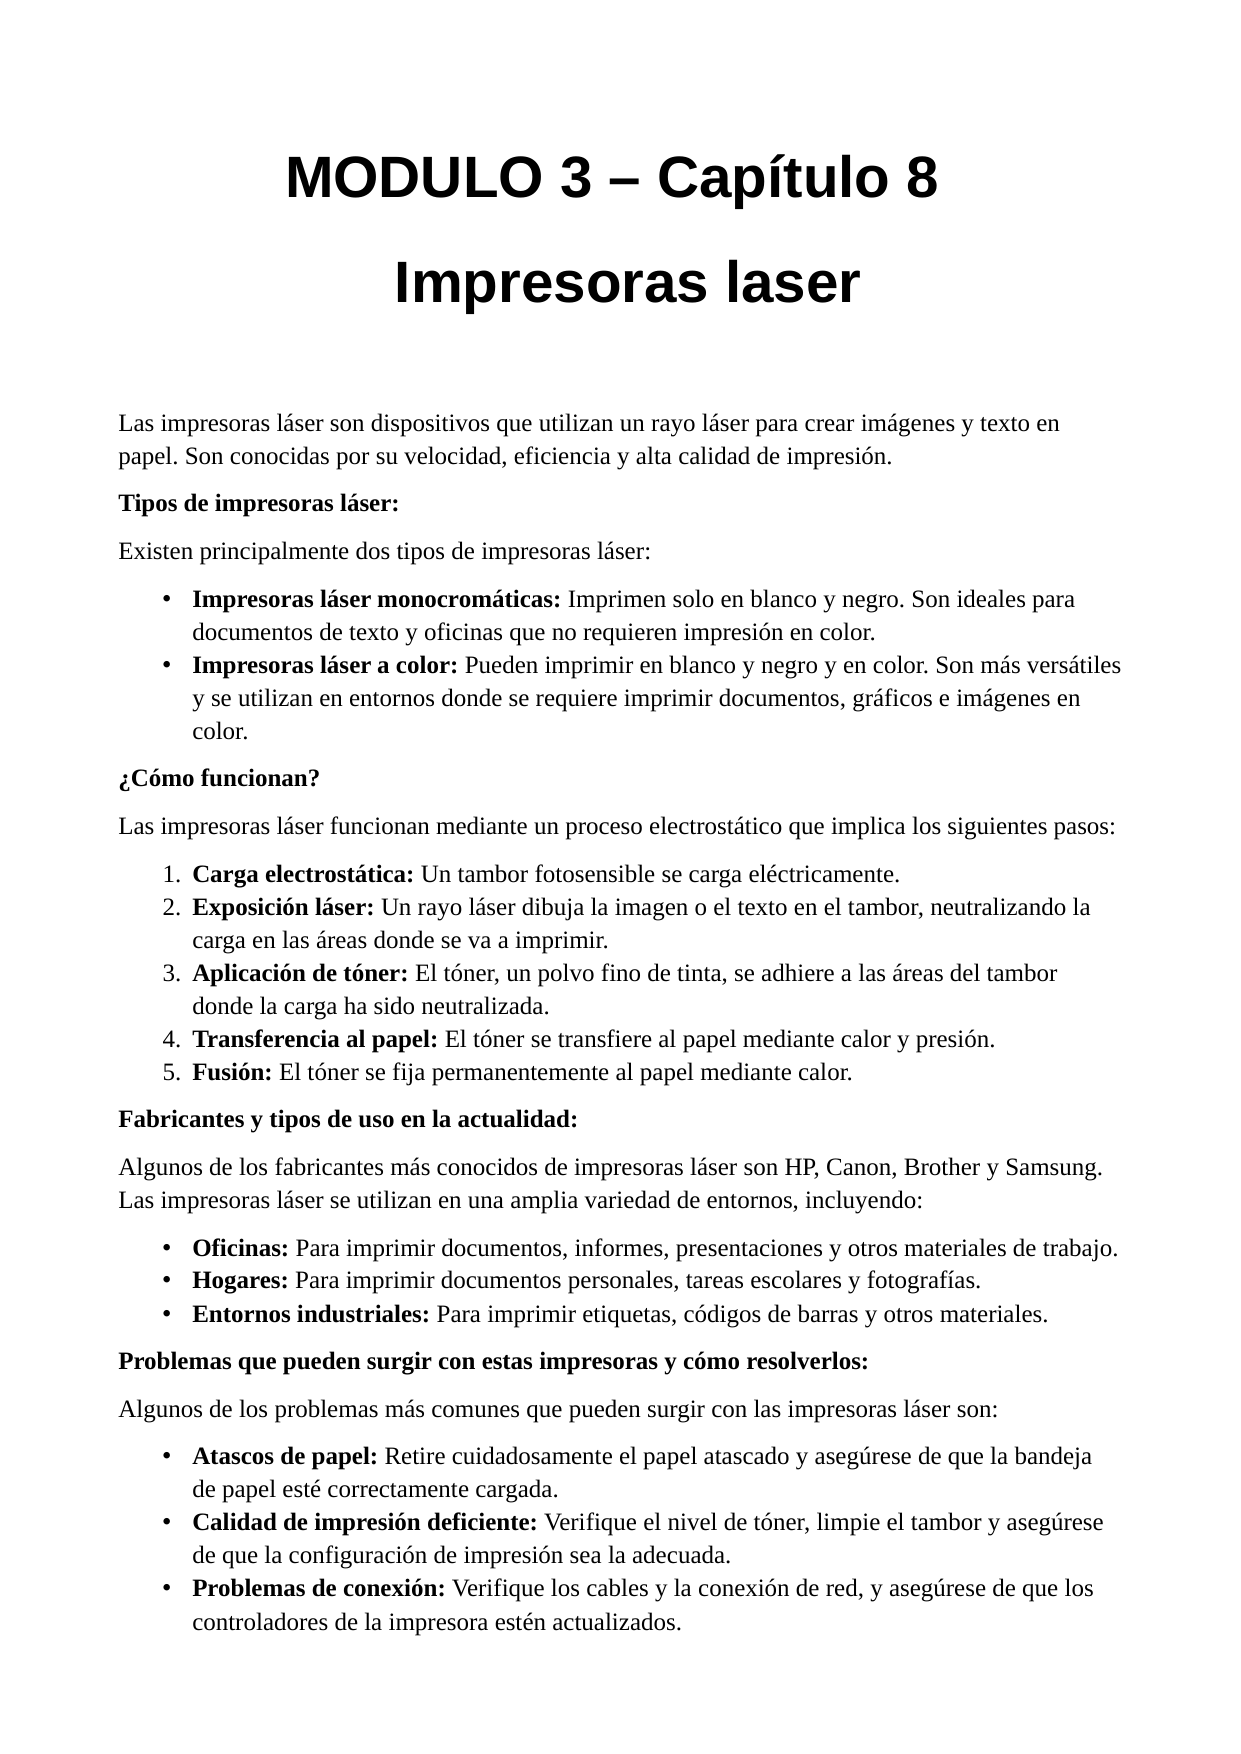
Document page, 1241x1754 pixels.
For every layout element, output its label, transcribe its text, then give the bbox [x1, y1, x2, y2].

list Entornos industriales: Para imprimir etiquetas, códigos de barras y otros materiales. [162, 1299, 1122, 1327]
list Impresoras láser monocromáticas: Imprimen solo en blanco y negro. Son ideales para documentos de texto y oficinas que no requieren impresión en color. [162, 584, 1122, 646]
list Hogares: Para imprimir documentos personales, tareas escolares y fotografías. [162, 1266, 1122, 1294]
text Algunos de los fabricantes más conocidos de impresoras láser son HP, Canon, Brother y Samsung. Las impresoras láser se utilizan en una amplia variedad de entornos, incluyendo: [118, 1152, 1122, 1214]
text Fabricantes y tipos de uso en la actualidad: [118, 1104, 1122, 1133]
list Atascos de papel: Retire cuidadosamente el papel atascado y asegúrese de que la bandeja de papel esté correctamente cargada. [162, 1441, 1122, 1503]
list Fusión: El tóner se fija permanentemente al papel mediante calor. [162, 1057, 1122, 1086]
title MODULO 3 – Capítulo 8 [118, 143, 1122, 210]
list Oficinas: Para imprimir documentos, informes, presentaciones y otros materiales de trabajo. [162, 1233, 1122, 1261]
list Calidad de impresión deficiente: Verifique el nivel de tóner, limpie el tambor y asegúrese de que la configuración de impresión sea la adecuada. [162, 1507, 1122, 1569]
text Tipos de impresoras láser: [118, 488, 1122, 517]
text Algunos de los problemas más comunes que pueden surgir con las impresoras láser son: [118, 1394, 1122, 1423]
list Transferencia al papel: El tóner se transfiere al papel mediante calor y presión. [162, 1024, 1122, 1052]
list Carga electrostática: Un tambor fotosensible se carga eléctricamente. [162, 859, 1122, 887]
list Problemas de conexión: Verifique los cables y la conexión de red, y asegúrese de que los controladores de la impresora estén actualizados. [162, 1573, 1122, 1635]
text Las impresoras láser son dispositivos que utilizan un rayo láser para crear imágenes y texto en papel. Son conocidas por su velocidad, eficiencia y alta calidad de impresión. [118, 375, 1122, 470]
text Existen principalmente dos tipos de impresoras láser: [118, 536, 1122, 565]
list Aplicación de tóner: El tóner, un polvo fino de tinta, se adhiere a las áreas del tambor donde la carga ha sido neutralizada. [162, 958, 1122, 1019]
list Impresoras láser a color: Pueden imprimir en blanco y negro y en color. Son más versátiles y se utilizan en entornos donde se requiere imprimir documentos, gráficos e imágenes en color. [162, 650, 1122, 744]
text Problemas que pueden surgir con estas impresoras y cómo resolverlos: [118, 1346, 1122, 1375]
list Exposición láser: Un rayo láser dibuja la imagen o el texto en el tambor, neutralizando la carga en las áreas donde se va a imprimir. [162, 892, 1122, 953]
text Las impresoras láser funcionan mediante un proceso electrostático que implica los siguientes pasos: [118, 811, 1122, 840]
text ¿Cómo funcionan? [118, 763, 1122, 792]
title Impresoras laser [118, 248, 1122, 315]
